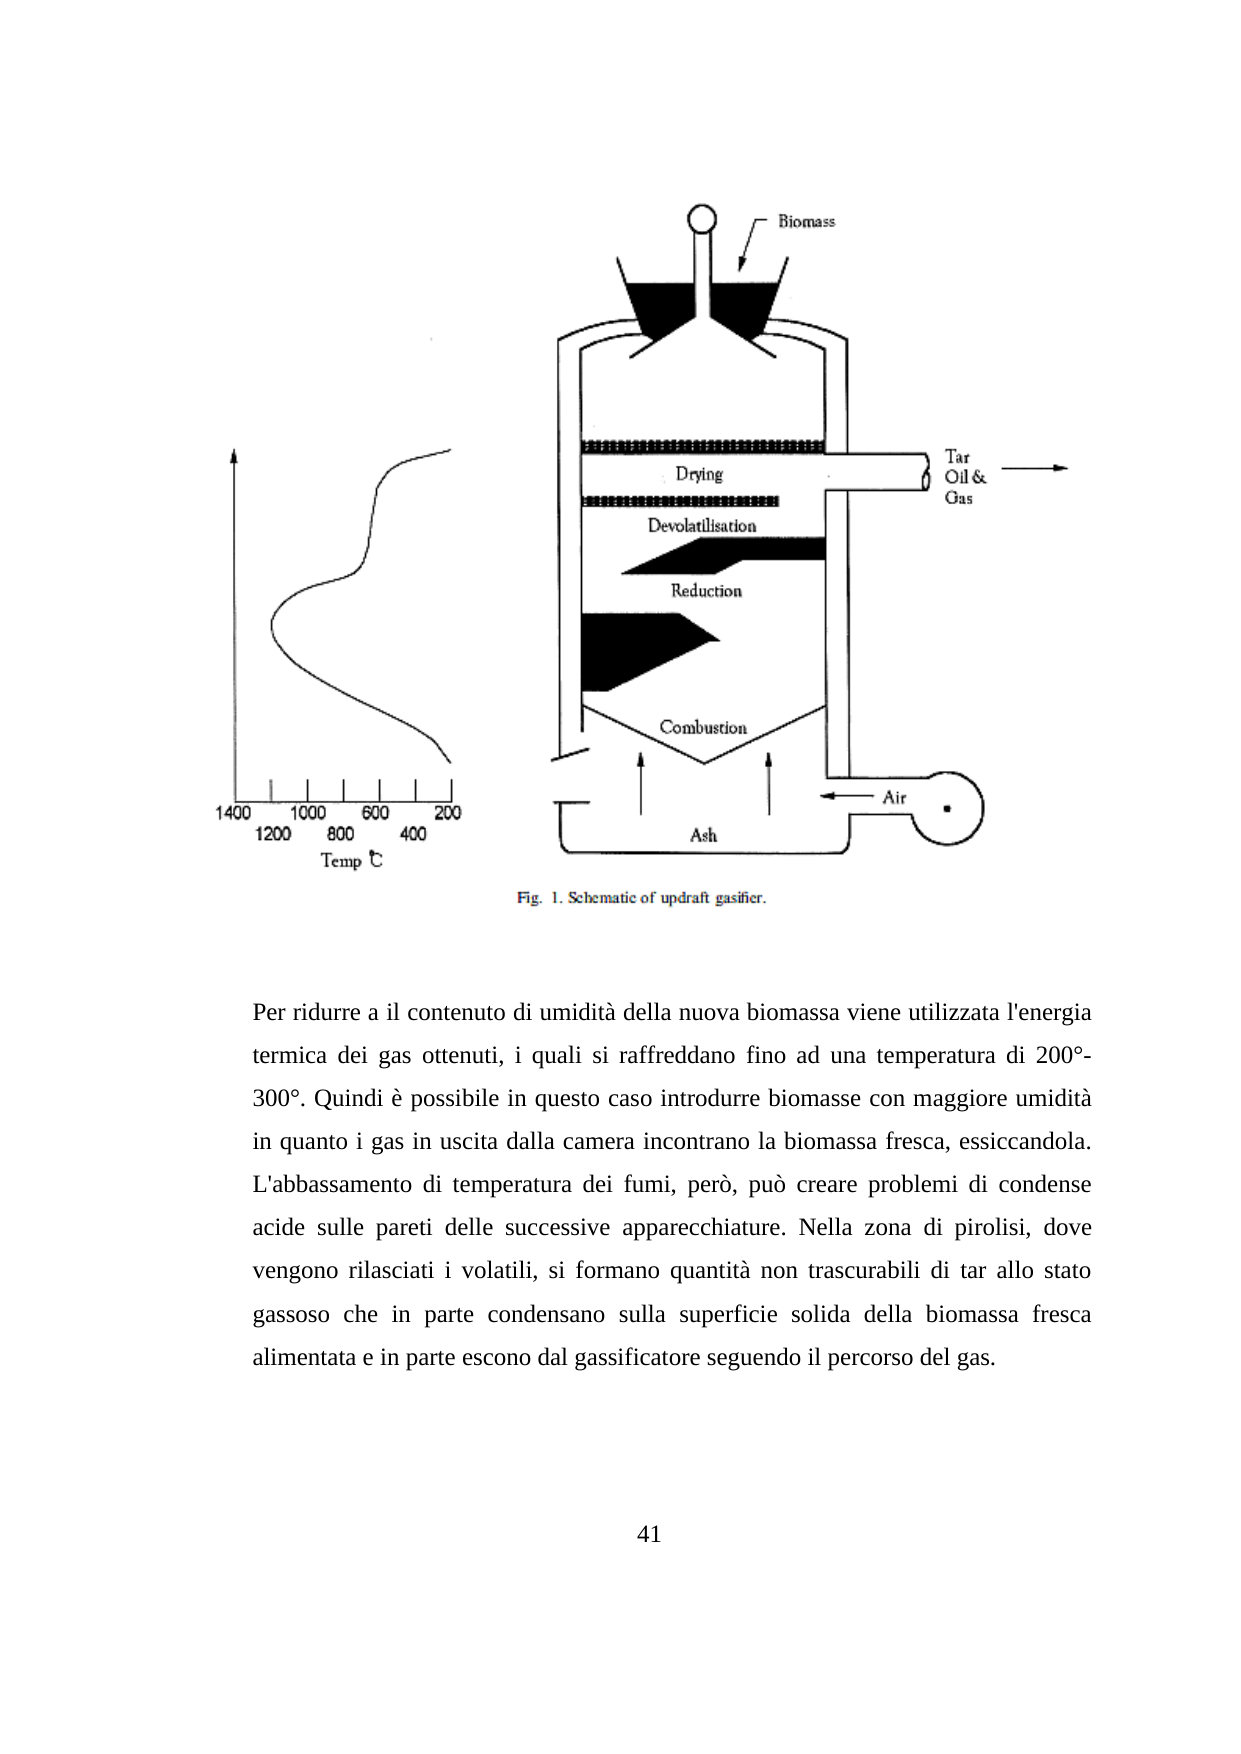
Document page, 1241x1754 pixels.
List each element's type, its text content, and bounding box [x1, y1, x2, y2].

picture [196, 191, 1074, 911]
list Per ridurre a il contenuto di umidità della nuova biomassa viene utilizzata l'energia termica dei gas ottenuti, i quali si raffreddano fino ad una temperatura di 200°-300°. Quindi è possibile in questo caso introdurre biomasse con maggiore umidità in quanto i gas in uscita dalla camera incontrano la biomassa fresca, essiccandola. L'abbassamento di temperatura dei fumi, però, può creare problemi di condense acide sulle pareti delle successive apparecchiature. Nella zona di pirolisi, dove vengono rilasciati i volatili, si formano quantità non trascurabili di tar allo stato gassoso che in parte condensano sulla superficie solida della biomassa fresca alimentata e in parte escono dal gassificatore seguendo il percorso del gas. [215, 997, 1093, 1371]
